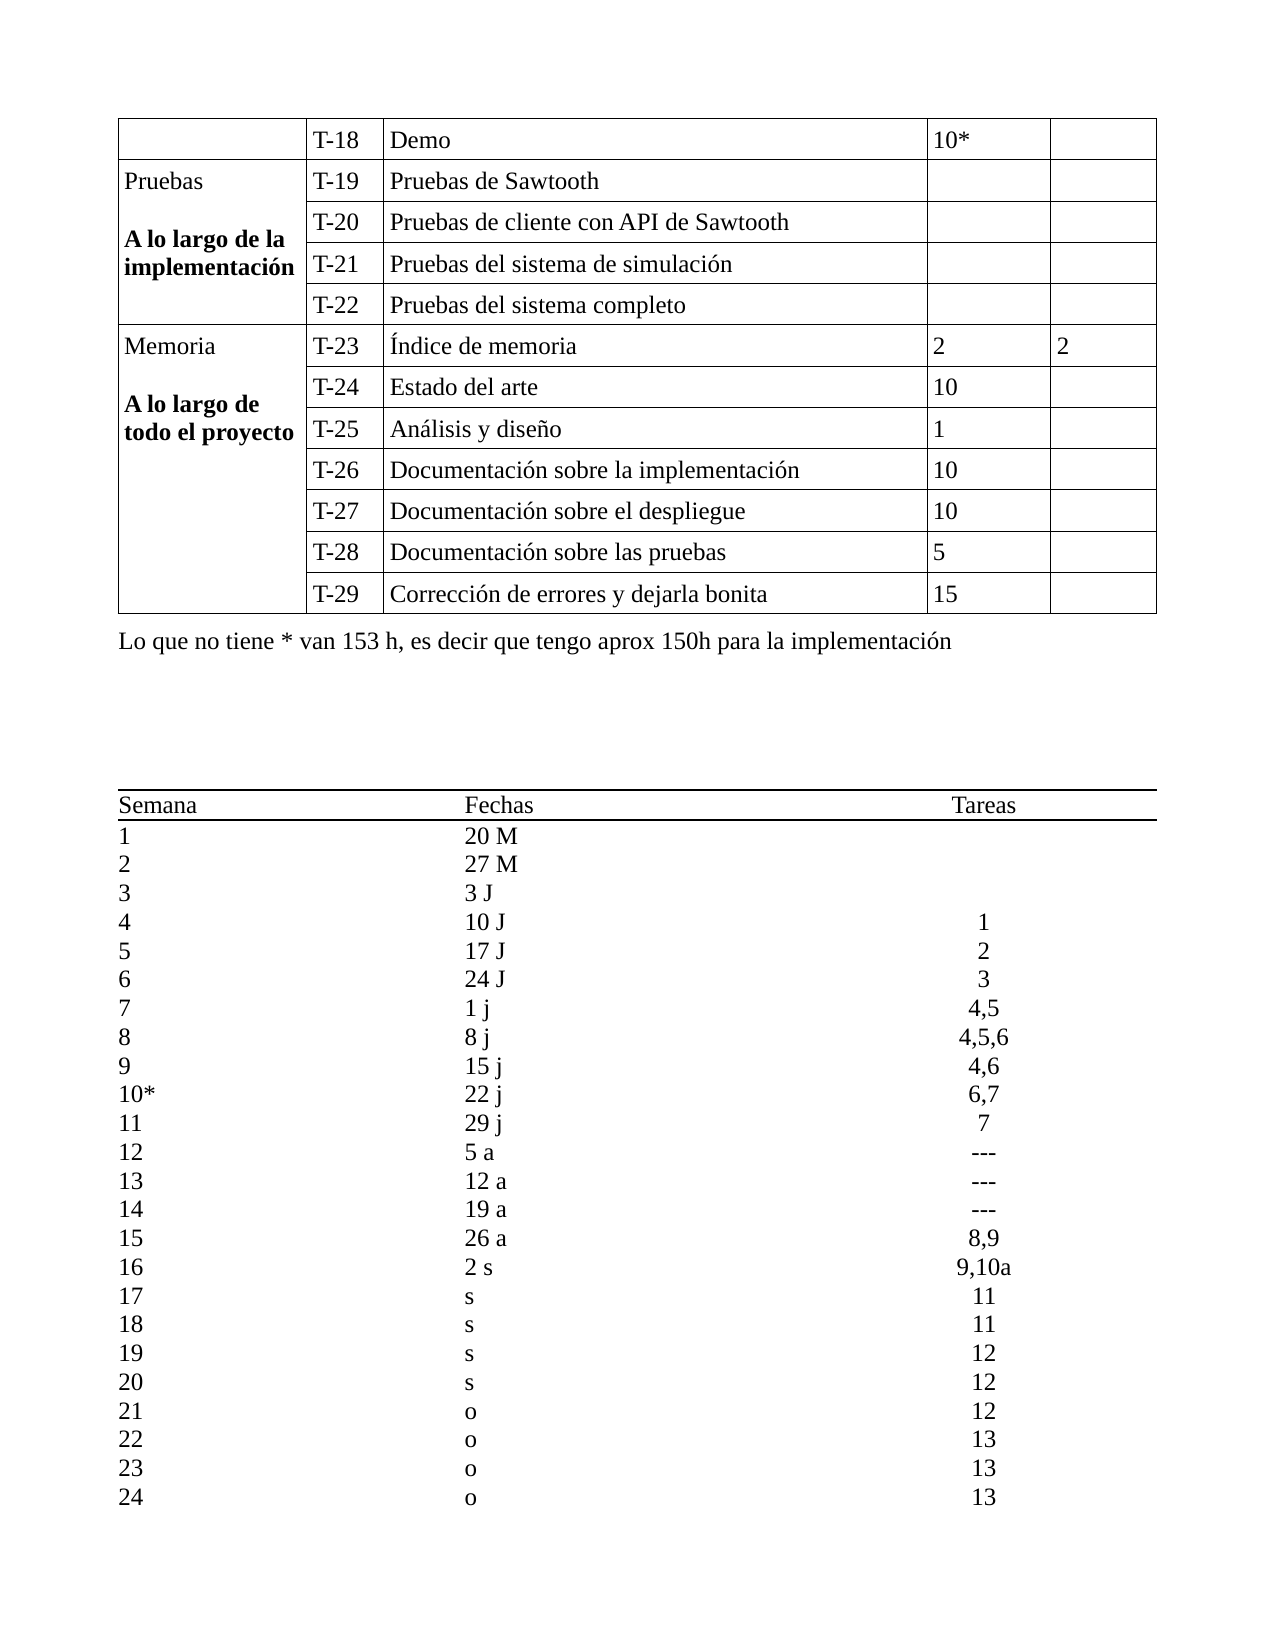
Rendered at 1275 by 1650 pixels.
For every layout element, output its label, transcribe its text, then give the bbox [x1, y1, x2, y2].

table_cell 26 a [464, 1223, 811, 1252]
table_cell [119, 119, 306, 159]
table_cell 1 [811, 907, 1157, 936]
table_cell [928, 284, 1050, 324]
table_cell o [464, 1396, 811, 1424]
table_cell 4,5 [811, 993, 1157, 1022]
table_cell [1051, 202, 1156, 242]
table_cell 11 [811, 1281, 1157, 1309]
table_cell [1051, 243, 1156, 283]
table_cell [1051, 284, 1156, 324]
table_cell 5 a [464, 1137, 811, 1166]
table_cell 22 [118, 1425, 464, 1453]
table_cell T-21 [307, 243, 383, 283]
table_cell o [464, 1453, 811, 1482]
table_cell 3 [811, 965, 1157, 993]
text Lo que no tiene * van 153 h, es decir que tengo aprox 150h para la implementación [118, 626, 1157, 655]
table_cell 8 j [464, 1022, 811, 1051]
table_cell [928, 160, 1050, 201]
table_cell --- [811, 1166, 1157, 1194]
table_cell [811, 878, 1157, 907]
table_cell 4,5,6 [811, 1022, 1157, 1051]
table_cell --- [811, 1137, 1157, 1166]
table_cell 16 [118, 1252, 464, 1281]
table_cell 19 [118, 1338, 464, 1367]
table_cell --- [811, 1195, 1157, 1223]
table_cell Pruebas de Sawtooth [384, 160, 927, 201]
table_cell 13 [811, 1425, 1157, 1453]
table_cell s [464, 1310, 811, 1338]
table_cell Índice de memoria [384, 325, 927, 366]
table_cell 15 [118, 1223, 464, 1252]
table_cell T-18 [307, 119, 383, 159]
table_cell s [464, 1281, 811, 1309]
table_cell 17 [118, 1281, 464, 1309]
table_cell 11 [811, 1310, 1157, 1338]
table_cell 2 [118, 850, 464, 878]
table_cell 3 J [464, 878, 811, 907]
table_cell Estado del arte [384, 367, 927, 407]
table_header Semana [118, 791, 464, 819]
table_cell T-19 [307, 160, 383, 201]
table_cell 6 [118, 965, 464, 993]
table_cell 15 [928, 573, 1050, 613]
table_cell [1051, 490, 1156, 531]
table_cell 19 a [464, 1195, 811, 1223]
table_cell o [464, 1425, 811, 1453]
table_cell Pruebas de cliente con API de Sawtooth [384, 202, 927, 242]
table_cell 21 [118, 1396, 464, 1424]
table_cell 10* [928, 119, 1050, 159]
table_cell T-25 [307, 408, 383, 448]
table_cell [811, 850, 1157, 878]
table_cell 2 s [464, 1252, 811, 1281]
table_cell 5 [928, 532, 1050, 572]
table_cell 4 [118, 907, 464, 936]
table_cell Demo [384, 119, 927, 159]
table_cell T-29 [307, 573, 383, 613]
table_cell 24 [118, 1482, 464, 1511]
table_cell 18 [118, 1310, 464, 1338]
table_cell 22 j [464, 1080, 811, 1108]
table_cell Análisis y diseño [384, 408, 927, 448]
table_cell 10 [928, 490, 1050, 531]
table_cell Pruebas del sistema completo [384, 284, 927, 324]
table_cell 12 a [464, 1166, 811, 1194]
table_cell [928, 202, 1050, 242]
table_cell [1051, 408, 1156, 448]
table_cell 12 [811, 1396, 1157, 1424]
table_cell [1051, 367, 1156, 407]
table_cell 8 [118, 1022, 464, 1051]
table_cell T-26 [307, 449, 383, 489]
table_cell 7 [811, 1108, 1157, 1137]
table_cell 12 [811, 1338, 1157, 1367]
table_cell T-24 [307, 367, 383, 407]
table_cell 29 j [464, 1108, 811, 1137]
table_cell [811, 821, 1157, 849]
table_cell T-27 [307, 490, 383, 531]
table_cell 14 [118, 1195, 464, 1223]
table_cell 9 [118, 1051, 464, 1079]
table_cell 10 [928, 449, 1050, 489]
table_cell 9,10a [811, 1252, 1157, 1281]
table_cell 2 [811, 936, 1157, 964]
table_cell 1 [928, 408, 1050, 448]
table_cell T-23 [307, 325, 383, 366]
table_cell Documentación sobre la implementación [384, 449, 927, 489]
table_cell T-20 [307, 202, 383, 242]
table_cell 13 [811, 1453, 1157, 1482]
table_cell Memoria A lo largo de todo el proyecto [119, 325, 306, 613]
table_cell s [464, 1367, 811, 1396]
table_cell 2 [928, 325, 1050, 366]
table_cell Documentación sobre las pruebas [384, 532, 927, 572]
table_cell 3 [118, 878, 464, 907]
table_header Fechas [464, 791, 811, 819]
table_cell 13 [811, 1482, 1157, 1511]
table_cell [1051, 160, 1156, 201]
table_cell 27 M [464, 850, 811, 878]
table_cell s [464, 1338, 811, 1367]
table_cell 7 [118, 993, 464, 1022]
table_cell 20 M [464, 821, 811, 849]
table_cell 12 [811, 1367, 1157, 1396]
table_cell o [464, 1482, 811, 1511]
table_cell [1051, 119, 1156, 159]
table_cell 15 j [464, 1051, 811, 1079]
table_cell 20 [118, 1367, 464, 1396]
table_cell [1051, 573, 1156, 613]
table_cell 11 [118, 1108, 464, 1137]
table_cell 10 [928, 367, 1050, 407]
table_cell Pruebas A lo largo de la implementación [119, 160, 306, 324]
table_cell [1051, 532, 1156, 572]
table_cell 10 J [464, 907, 811, 936]
table_cell [1051, 449, 1156, 489]
table_cell 10* [118, 1080, 464, 1108]
table_cell 5 [118, 936, 464, 964]
table_cell 12 [118, 1137, 464, 1166]
table_cell 1 [118, 821, 464, 849]
table_cell 8,9 [811, 1223, 1157, 1252]
table_cell Pruebas del sistema de simulación [384, 243, 927, 283]
table_cell 6,7 [811, 1080, 1157, 1108]
table_cell 24 J [464, 965, 811, 993]
table_cell 17 J [464, 936, 811, 964]
table_header Tareas [811, 791, 1157, 819]
table_cell T-22 [307, 284, 383, 324]
table_cell 2 [1051, 325, 1156, 366]
table_cell Corrección de errores y dejarla bonita [384, 573, 927, 613]
table_cell 4,6 [811, 1051, 1157, 1079]
table_cell [928, 243, 1050, 283]
table_cell Documentación sobre el despliegue [384, 490, 927, 531]
table_cell T-28 [307, 532, 383, 572]
table_cell 23 [118, 1453, 464, 1482]
table_cell 1 j [464, 993, 811, 1022]
table_cell 13 [118, 1166, 464, 1194]
